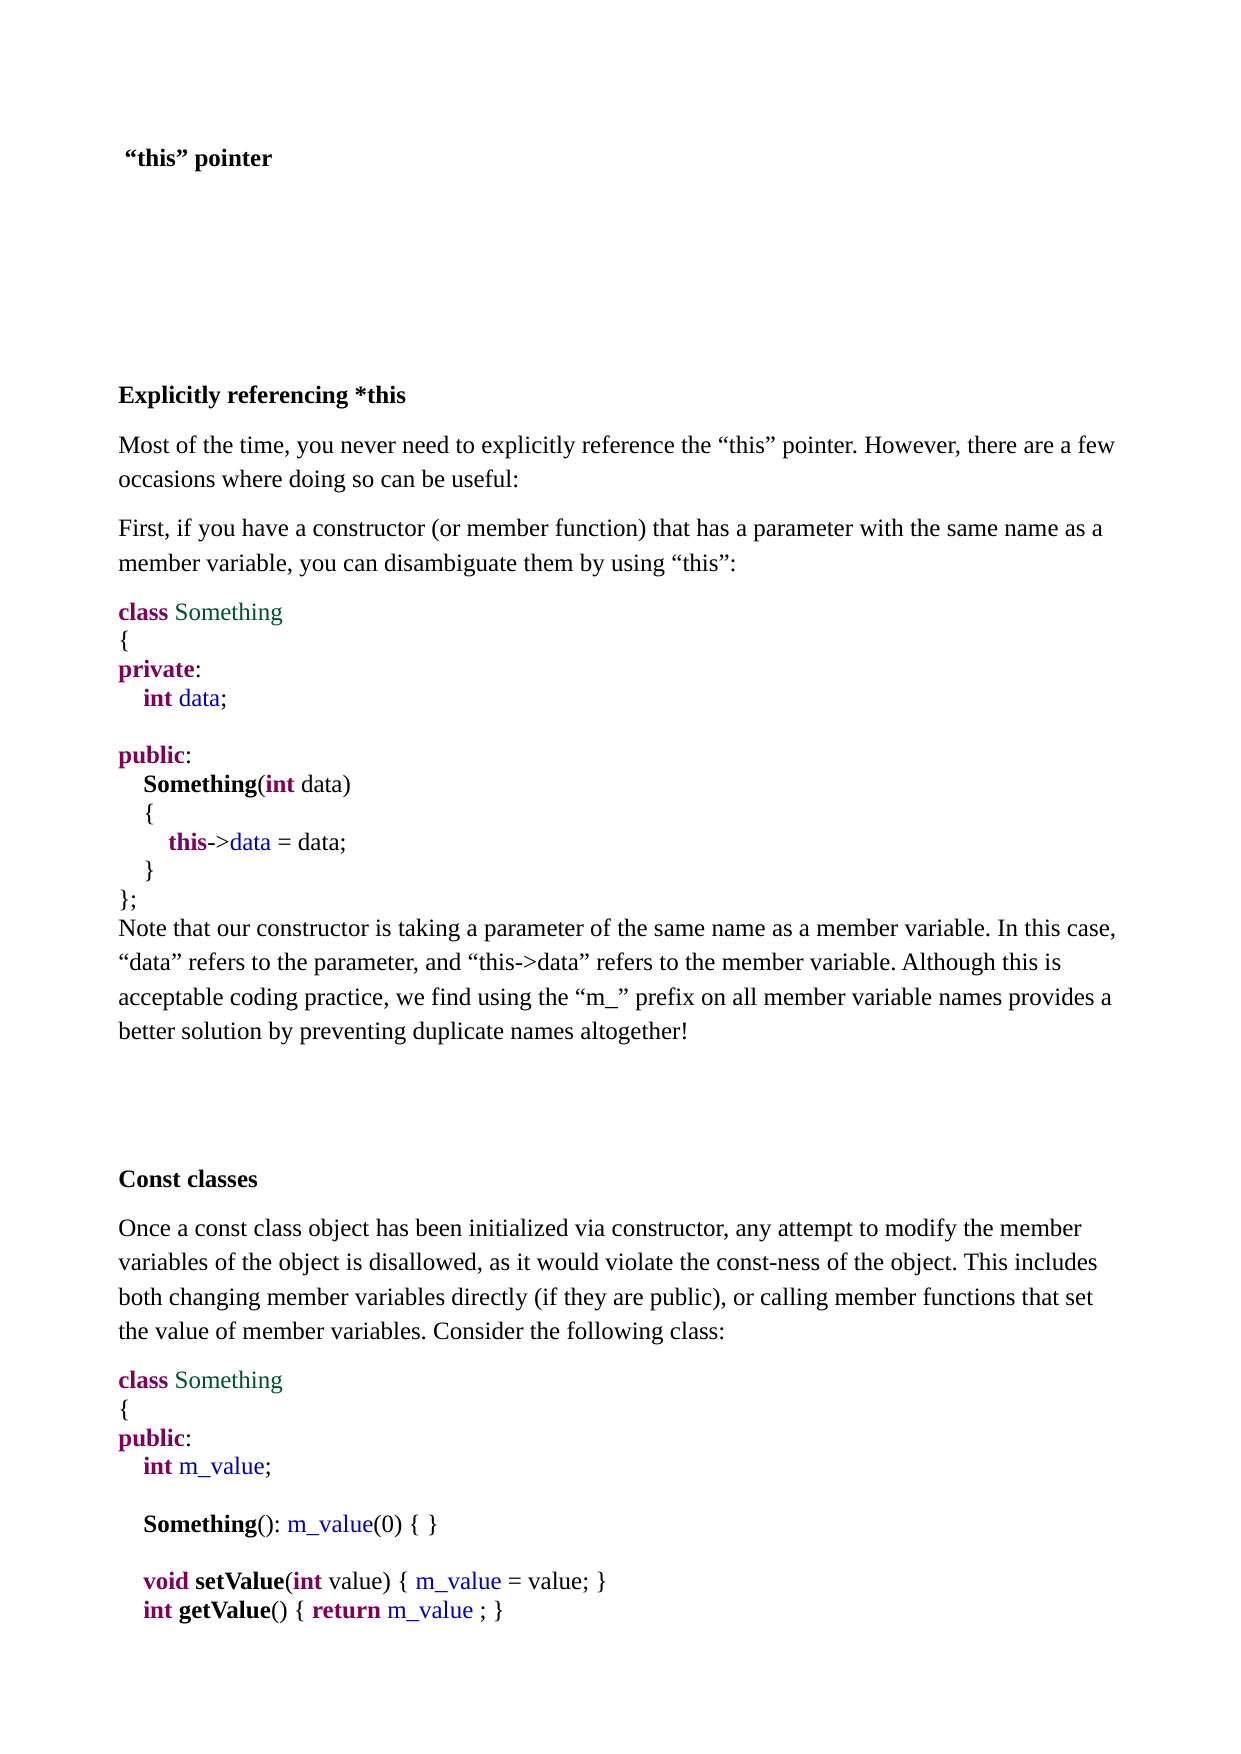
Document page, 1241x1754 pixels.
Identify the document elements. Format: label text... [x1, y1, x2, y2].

text public: [118, 1423, 1122, 1451]
text First, if you have a constructor (or member function) that has a parameter with the same name as a member variable, you can disambiguate them by using “this”: [118, 513, 1122, 576]
text Something(int data) [118, 769, 1122, 798]
text class Something [118, 1365, 1122, 1394]
text private: [118, 654, 1122, 683]
subtitle “this” pointer [118, 143, 1122, 172]
text { [118, 626, 1122, 654]
text class Something [118, 597, 1122, 626]
text }; [118, 884, 1122, 913]
text { [118, 1394, 1122, 1423]
text int getValue() { return m_value ; } [118, 1595, 1122, 1624]
text } [118, 856, 1122, 884]
text Explicitly referencing *this [118, 381, 1122, 409]
text Most of the time, you never need to explicitly reference the “this” pointer. However, there are a few occasions where doing so can be useful: [118, 430, 1122, 493]
text Note that our constructor is taking a parameter of the same name as a member variable. In this case, “data” refers to the parameter, and “this->data” refers to the member variable. Although this is acceptable coding practice, we find using the “m_” prefix on all member variable names provides a better solution by preventing duplicate names altogether! [118, 913, 1122, 1045]
text Something(): m_value(0) { } [118, 1509, 1122, 1538]
text Const classes [118, 1164, 1122, 1192]
text this->data = data; [118, 827, 1122, 856]
text int data; [118, 683, 1122, 712]
text Once a const class object has been initialized via constructor, any attempt to modify the member variables of the object is disallowed, as it would violate the const-ness of the object. This includes both changing member variables directly (if they are public), or calling member functions that set the value of member variables. Consider the following class: [118, 1213, 1122, 1345]
text int m_value; [118, 1451, 1122, 1480]
text { [118, 798, 1122, 827]
text void setValue(int value) { m_value = value; } [118, 1566, 1122, 1595]
text public: [118, 741, 1122, 769]
